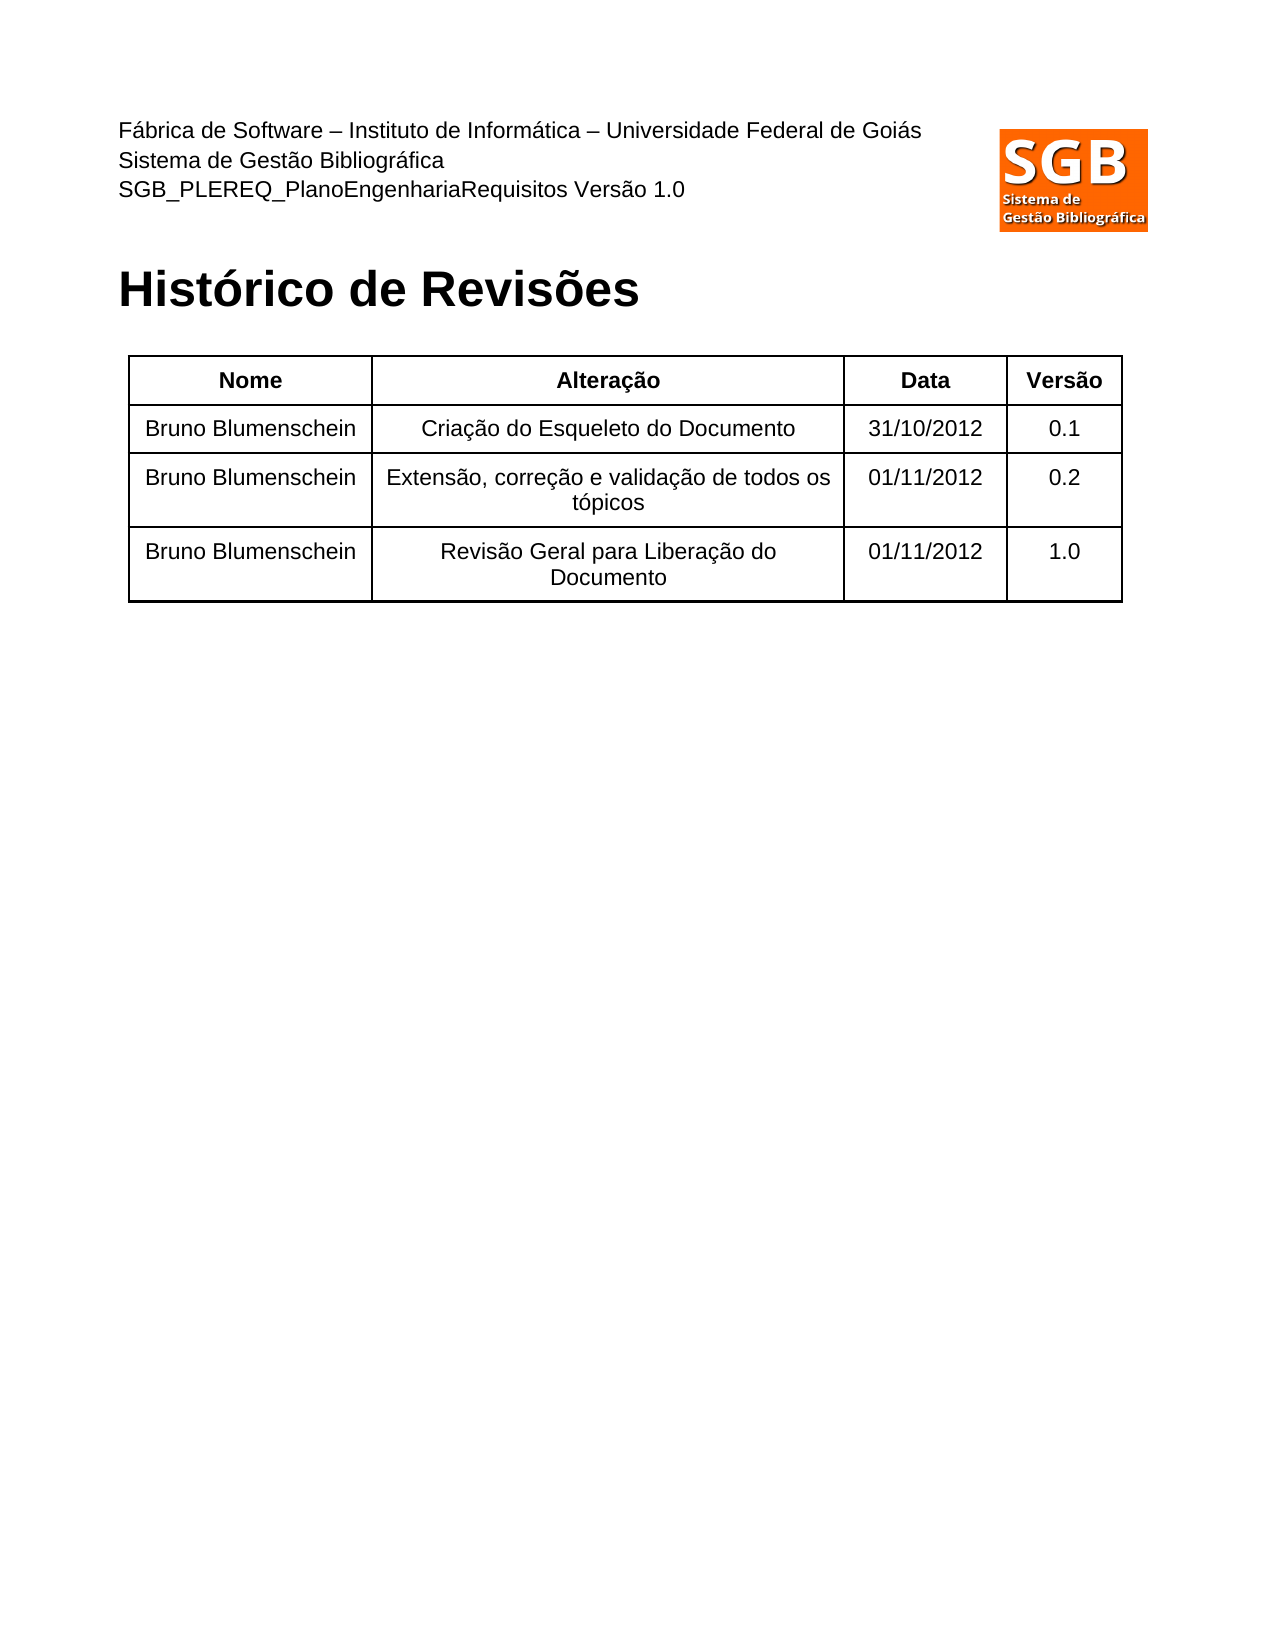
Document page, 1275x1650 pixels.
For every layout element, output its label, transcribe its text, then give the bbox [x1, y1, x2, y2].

table_cell Criação do Esqueleto do Documento [373, 406, 843, 452]
table_cell Revisão Geral para Liberação do Documento [373, 528, 843, 600]
table_cell Bruno Blumenschein [130, 454, 371, 526]
table_cell 01/11/2012 [845, 454, 1006, 526]
table_header Versão [1008, 357, 1121, 403]
picture [999, 129, 1148, 232]
table_cell 0.1 [1008, 406, 1121, 452]
table_cell Bruno Blumenschein [130, 406, 371, 452]
table_cell 0.2 [1008, 454, 1121, 526]
table_cell 1.0 [1008, 528, 1121, 600]
table_cell Bruno Blumenschein [130, 528, 371, 600]
text Histórico de Revisões [118, 261, 1157, 317]
table_cell 01/11/2012 [845, 528, 1006, 600]
table_cell 31/10/2012 [845, 406, 1006, 452]
table_cell Extensão, correção e validação de todos os tópicos [373, 454, 843, 526]
table_header Alteração [373, 357, 843, 403]
table_header Data [845, 357, 1006, 403]
table_header Nome [130, 357, 371, 403]
